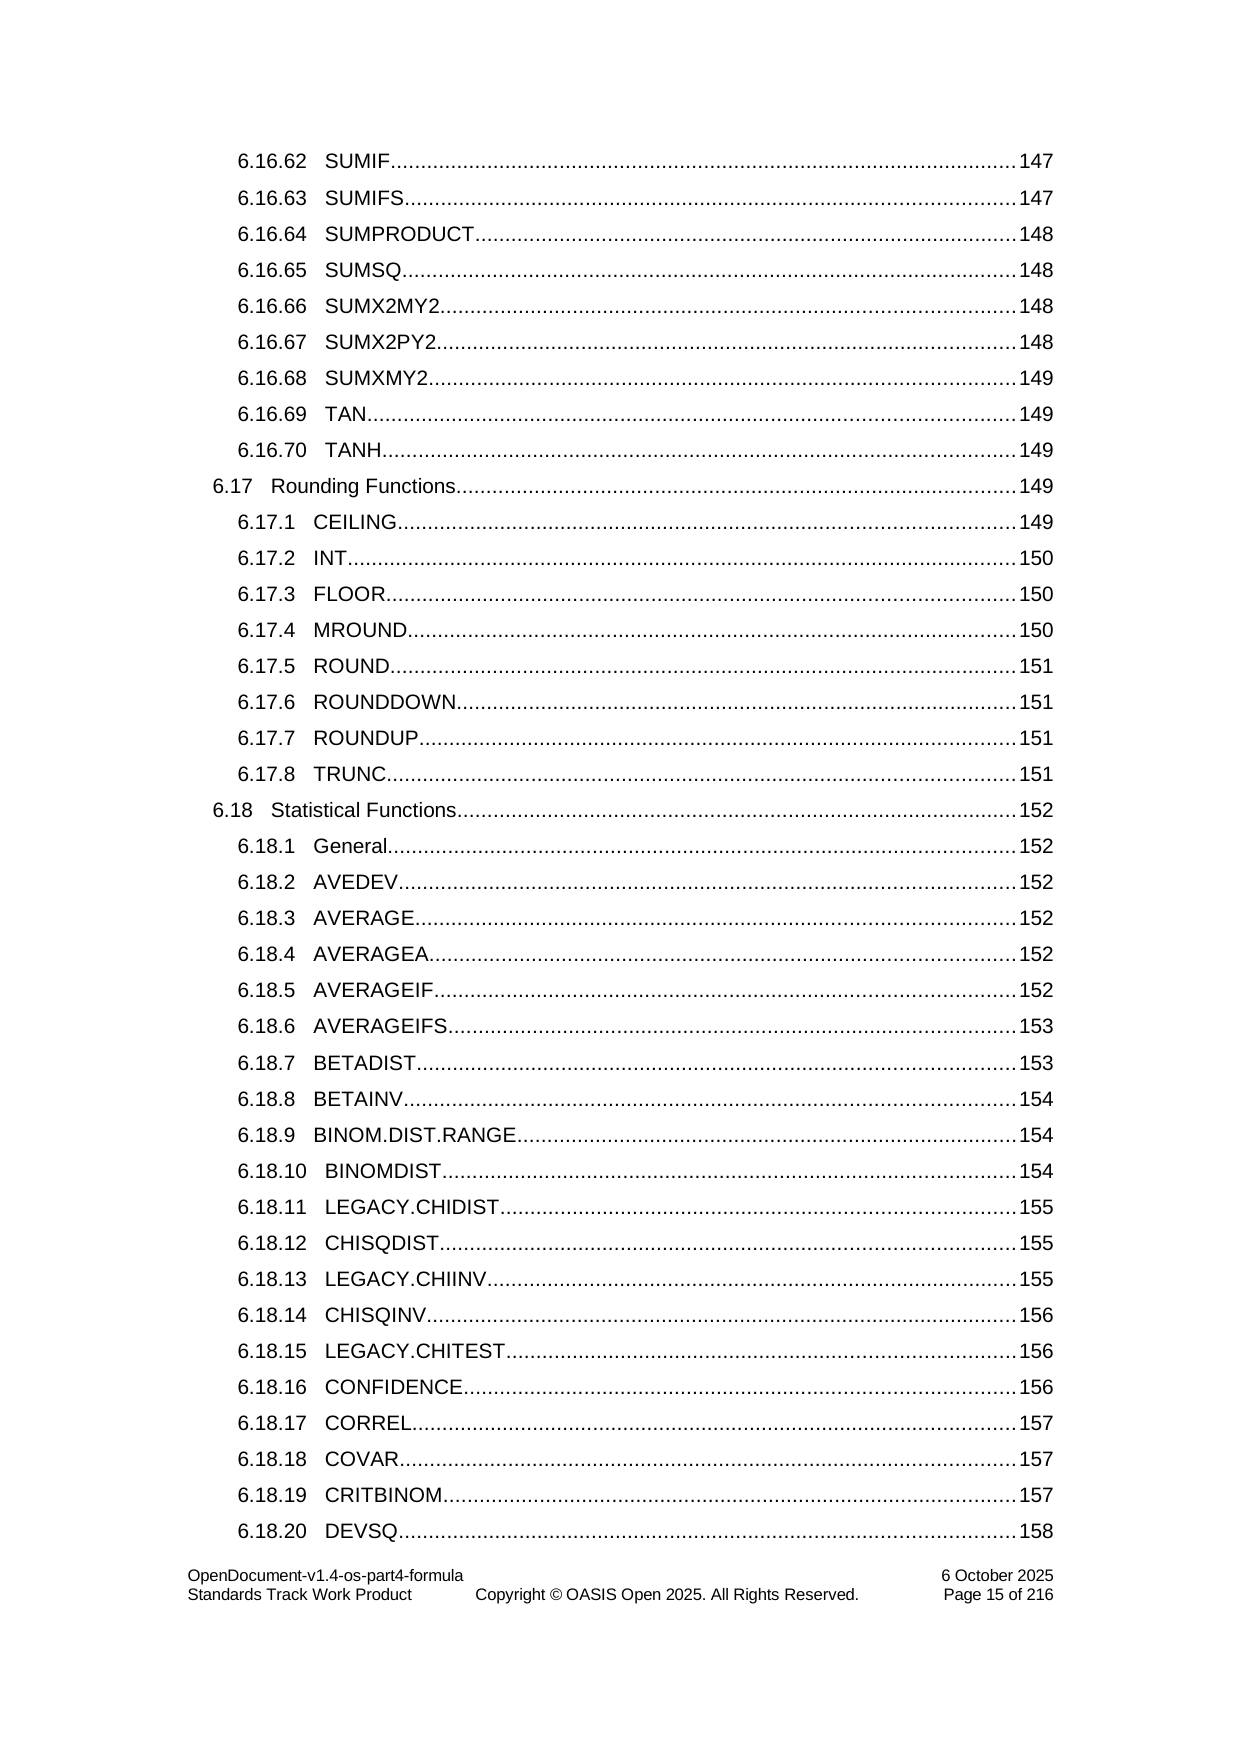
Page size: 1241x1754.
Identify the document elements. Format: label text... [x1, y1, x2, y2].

text 6.18.11 LEGACY.CHIDIST 155 [237, 1195, 1053, 1219]
text 6.18.10 BINOMDIST 154 [237, 1159, 1053, 1183]
text 6.17.6 ROUNDDOWN 151 [237, 691, 1053, 714]
text 6.17.2 INT 150 [237, 546, 1053, 570]
text 6.18.17 CORREL 157 [237, 1411, 1053, 1435]
text 6.16.66 SUMX2MY2 148 [237, 294, 1053, 318]
text 6.16.64 SUMPRODUCT 148 [237, 222, 1053, 246]
text 6.18.3 AVERAGE 152 [237, 907, 1053, 930]
text 6.18.2 AVEDEV 152 [237, 871, 1053, 894]
text 6.18.6 AVERAGEIFS 153 [237, 1015, 1053, 1038]
text 6.17.3 FLOOR 150 [237, 582, 1053, 606]
text 6.17.1 CEILING 149 [237, 510, 1053, 534]
text 6.16.67 SUMX2PY2 148 [237, 330, 1053, 354]
text 6.18.5 AVERAGEIF 152 [237, 979, 1053, 1002]
text 6.17.7 ROUNDUP 151 [237, 727, 1053, 750]
text 6.17.8 TRUNC 151 [237, 763, 1053, 786]
text 6.18.16 CONFIDENCE 156 [237, 1375, 1053, 1399]
text 6.18.14 CHISQINV 156 [237, 1303, 1053, 1327]
text 6.16.69 TAN 149 [237, 402, 1053, 426]
text 6.18.7 BETADIST 153 [237, 1051, 1053, 1074]
text 6.17.5 ROUND 151 [237, 654, 1053, 678]
text 6.18.19 CRITBINOM 157 [237, 1483, 1053, 1507]
text 6.16.62 SUMIF 147 [237, 150, 1053, 173]
text 6.18.4 AVERAGEA 152 [237, 943, 1053, 966]
text 6.18.18 COVAR 157 [237, 1447, 1053, 1471]
text 6.18 Statistical Functions 152 [212, 799, 1053, 822]
text 6.18.9 BINOM.DIST.RANGE 154 [237, 1123, 1053, 1147]
text 6.16.63 SUMIFS 147 [237, 186, 1053, 209]
text 6.16.70 TANH 149 [237, 438, 1053, 462]
text 6.16.68 SUMXMY2 149 [237, 366, 1053, 390]
text 6.18.15 LEGACY.CHITEST 156 [237, 1339, 1053, 1363]
text 6.17 Rounding Functions 149 [212, 474, 1053, 498]
text 6.18.20 DEVSQ 158 [237, 1519, 1053, 1543]
text 6.16.65 SUMSQ 148 [237, 258, 1053, 282]
text 6.17.4 MROUND 150 [237, 618, 1053, 642]
text 6.18.12 CHISQDIST 155 [237, 1231, 1053, 1255]
text 6.18.8 BETAINV 154 [237, 1087, 1053, 1111]
text 6.18.1 General 152 [237, 835, 1053, 858]
text 6.18.13 LEGACY.CHIINV 155 [237, 1267, 1053, 1291]
